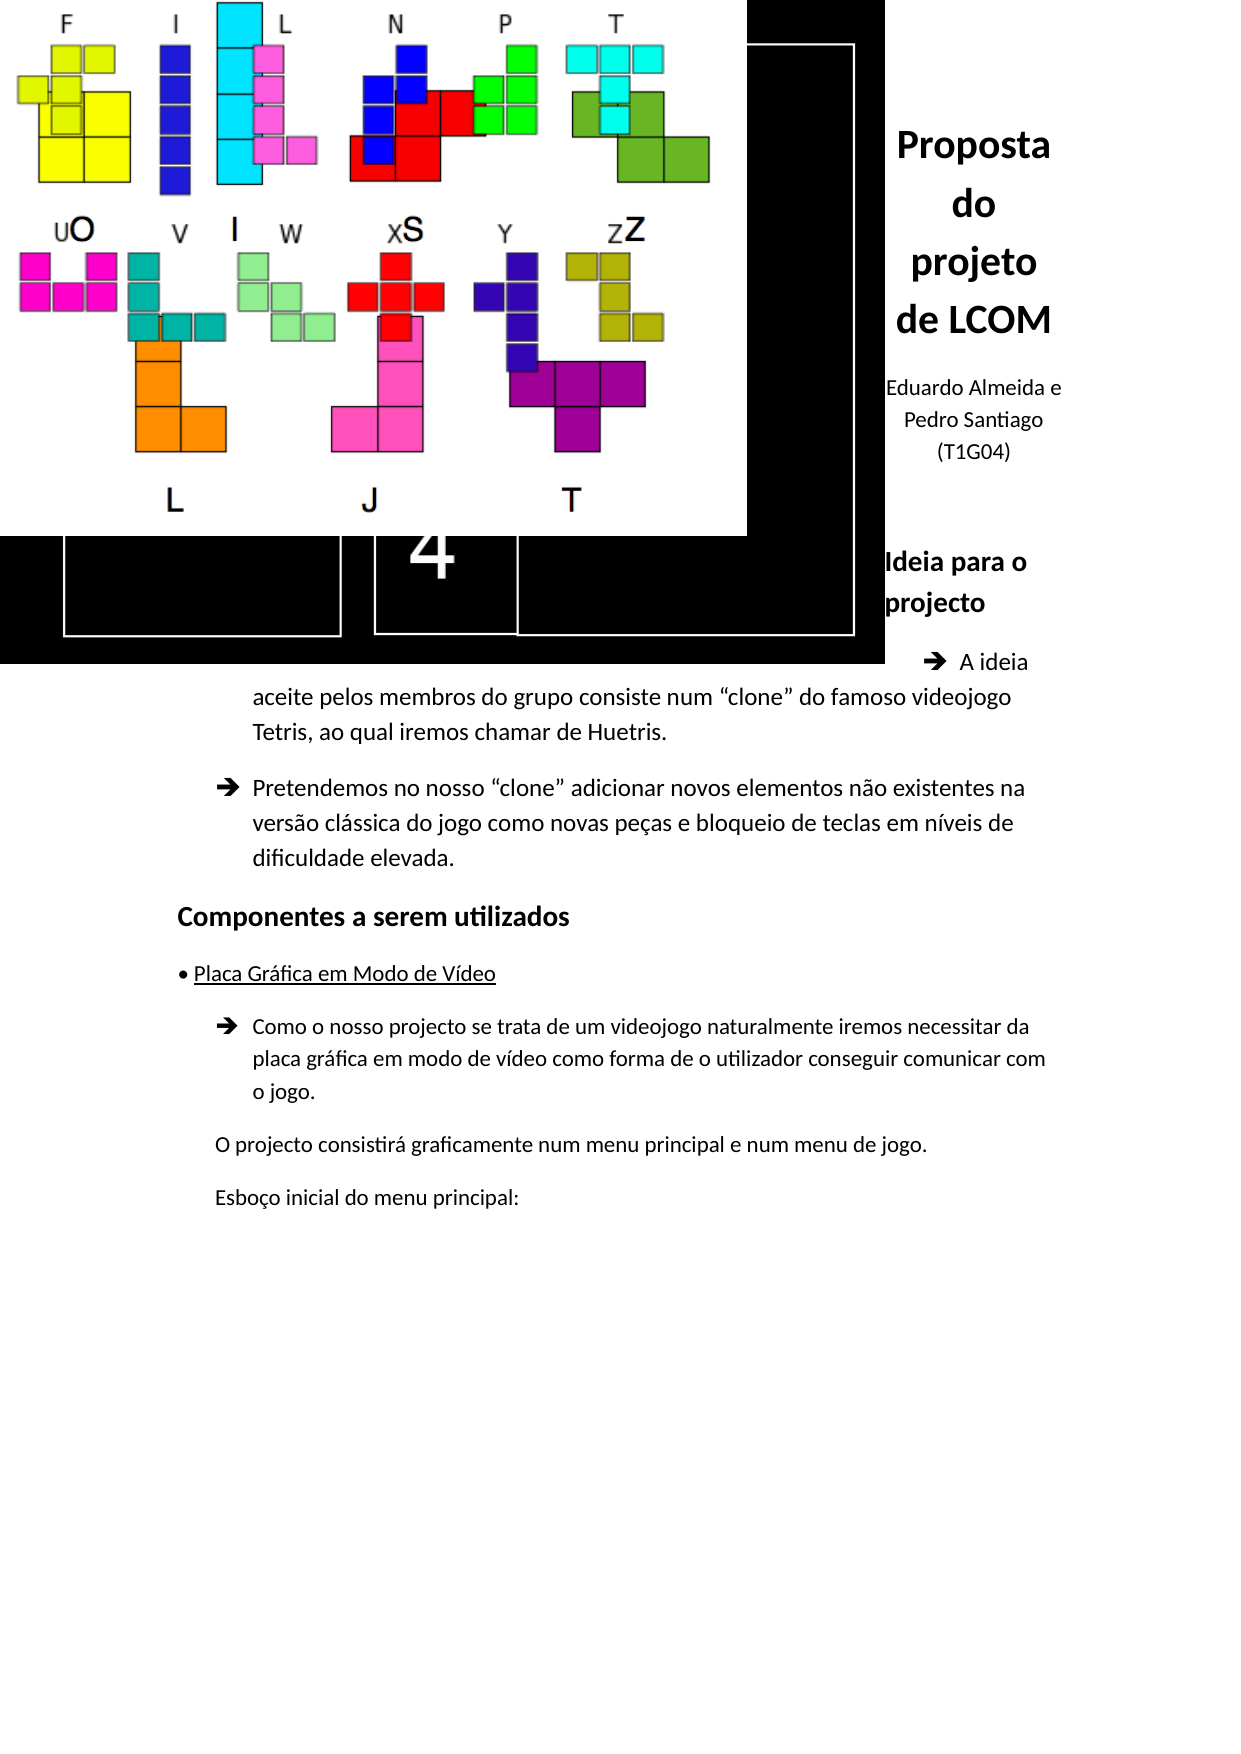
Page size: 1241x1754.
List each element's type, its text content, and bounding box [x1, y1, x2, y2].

text Proposta do projeto de LCOM [885, 118, 1063, 344]
text Ideia para o projecto [885, 543, 1063, 620]
text Componentes a serem utilizados [177, 898, 1063, 933]
text Esboço inicial do menu principal: [215, 1183, 1063, 1211]
list Pretendemos no nosso “clone” adicionar novos elementos não existentes na versão clássica do jogo como novas peças e bloqueio de teclas em níveis de dificuldade elevada. [215, 772, 1063, 872]
text O projecto consistirá graficamente num menu principal e num menu de jogo. [215, 1130, 1063, 1158]
list Como o nosso projecto se trata de um videojogo naturalmente iremos necessitar da placa gráfica em modo de vídeo como forma de o utilizador conseguir comunicar com o jogo. [215, 1012, 1063, 1105]
picture [0, 0, 885, 664]
text Eduardo Almeida e Pedro Santiago (T1G04) [885, 373, 1063, 465]
text • Placa Gráfica em Modo de Vídeo [177, 959, 1063, 987]
list A ideia aceite pelos membros do grupo consiste num “clone” do famoso videojogo Tetris, ao qual iremos chamar de Huetris. [215, 646, 1063, 746]
